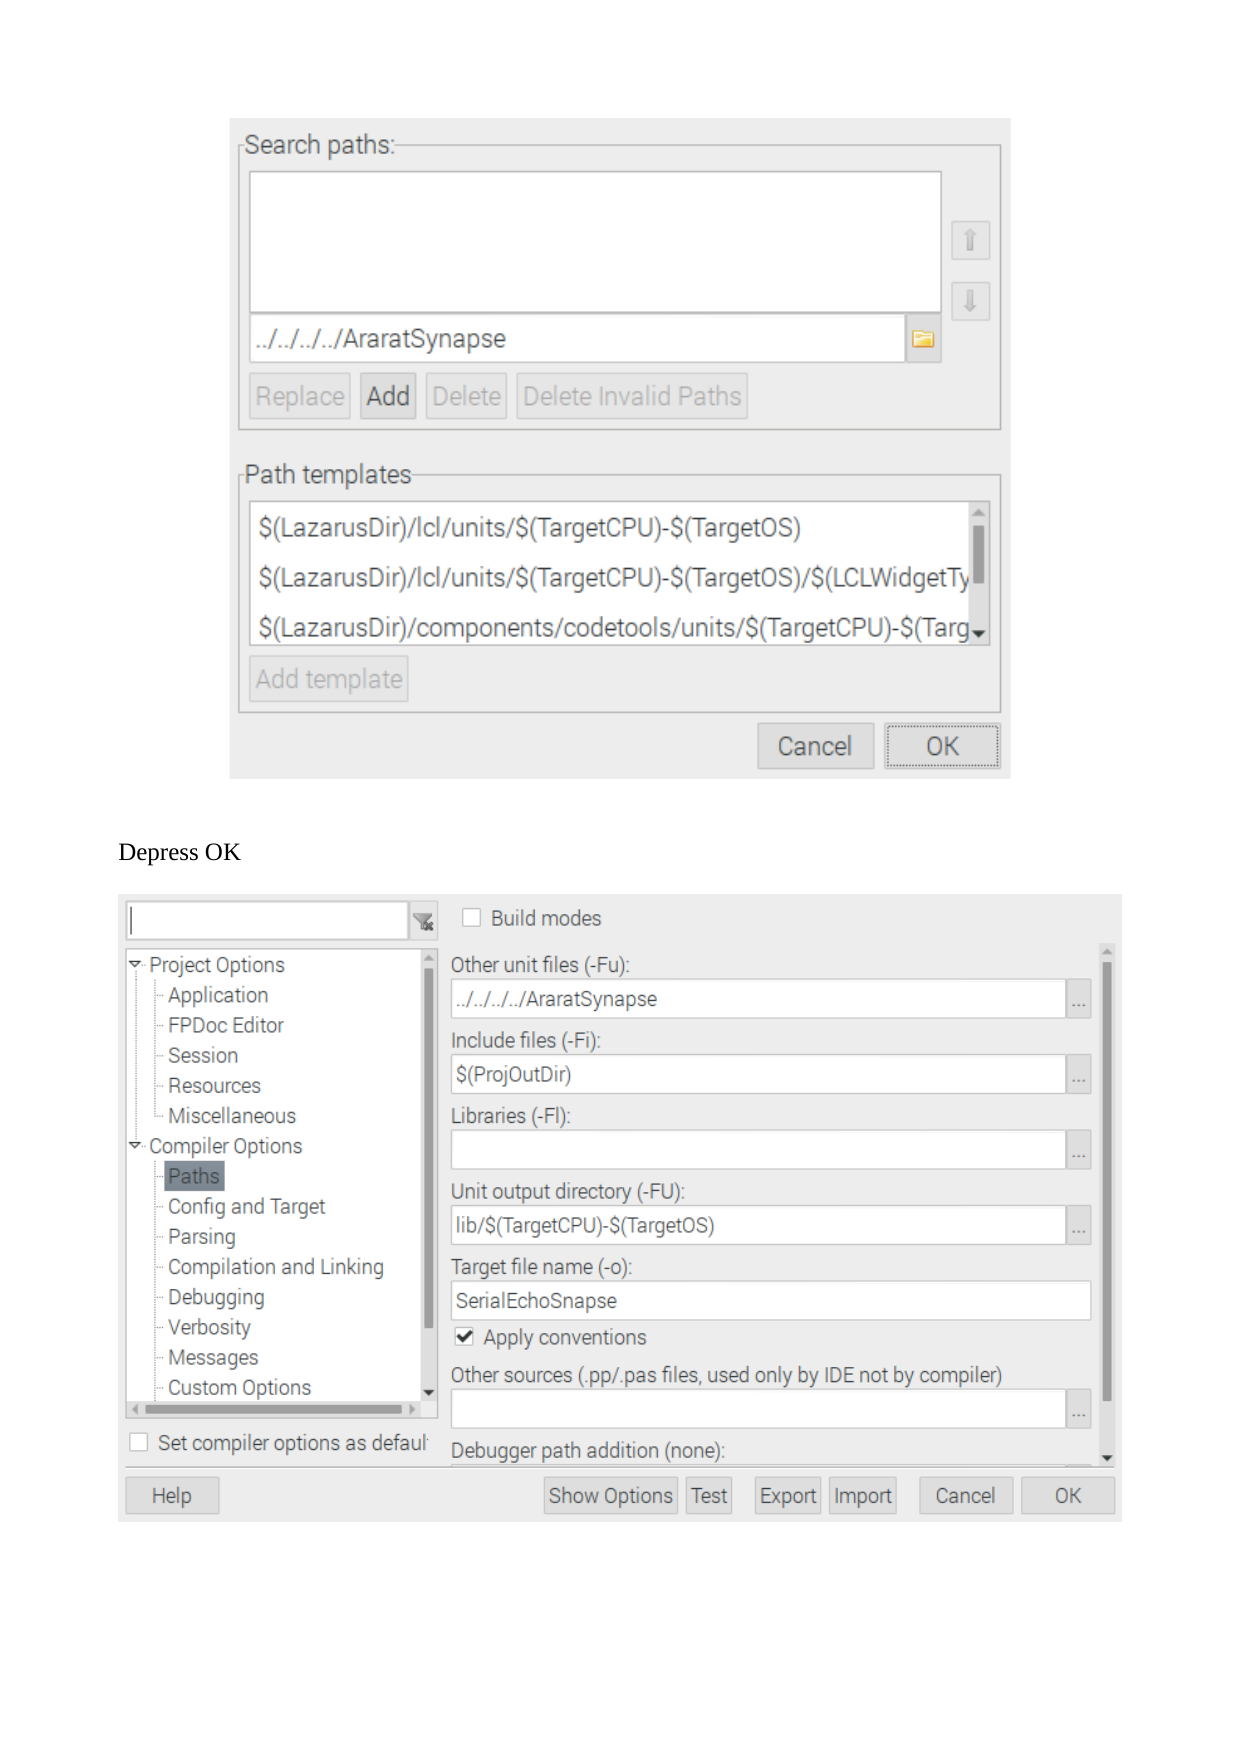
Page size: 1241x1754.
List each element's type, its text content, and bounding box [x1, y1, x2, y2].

picture [229, 118, 1011, 779]
picture [118, 894, 1123, 1522]
text Depress OK [118, 837, 1122, 865]
